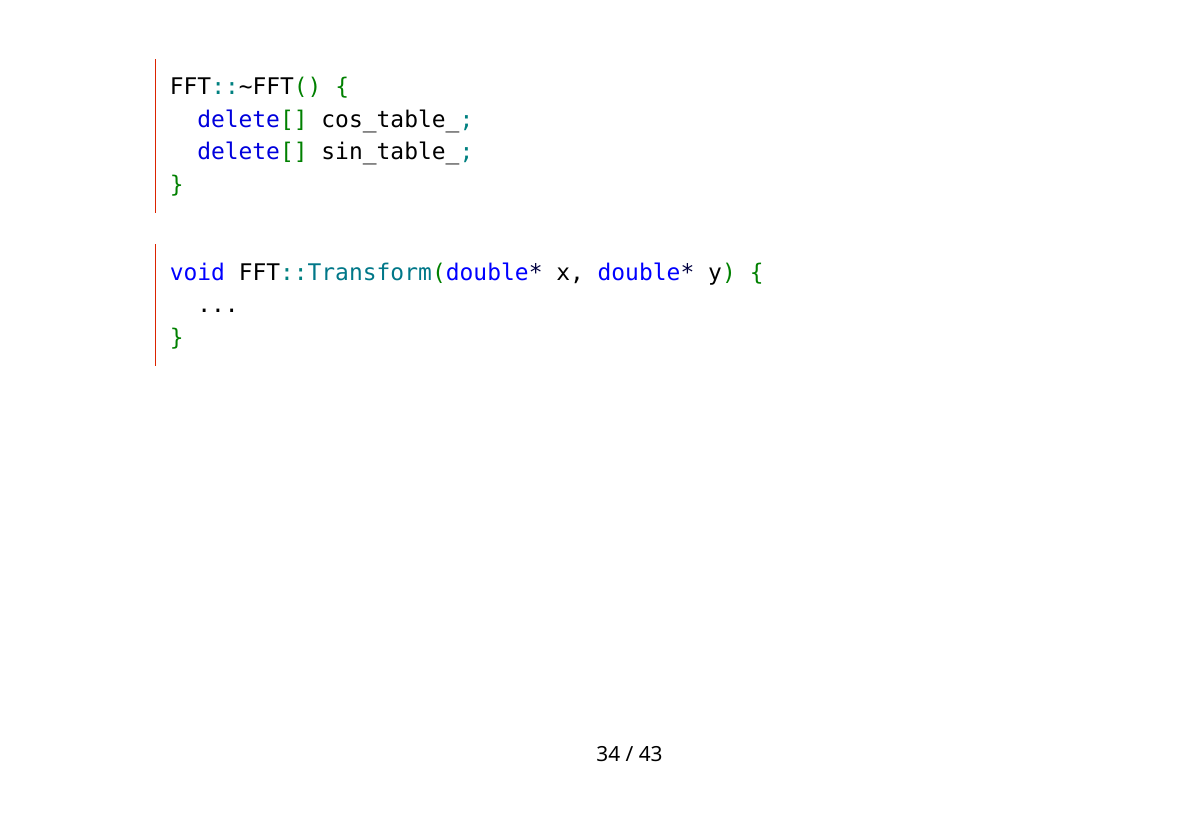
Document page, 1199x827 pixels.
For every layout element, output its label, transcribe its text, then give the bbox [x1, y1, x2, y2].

text delete[] sin_table_; [156, 124, 1140, 156]
text } [156, 156, 1140, 213]
text ... [156, 277, 1140, 309]
text } [156, 309, 1140, 366]
text delete[] cos_table_; [156, 91, 1140, 124]
text void FFT::Transform(double* x, double* y) { [156, 244, 1140, 277]
text FFT::~FFT() { [154, 58, 1140, 91]
